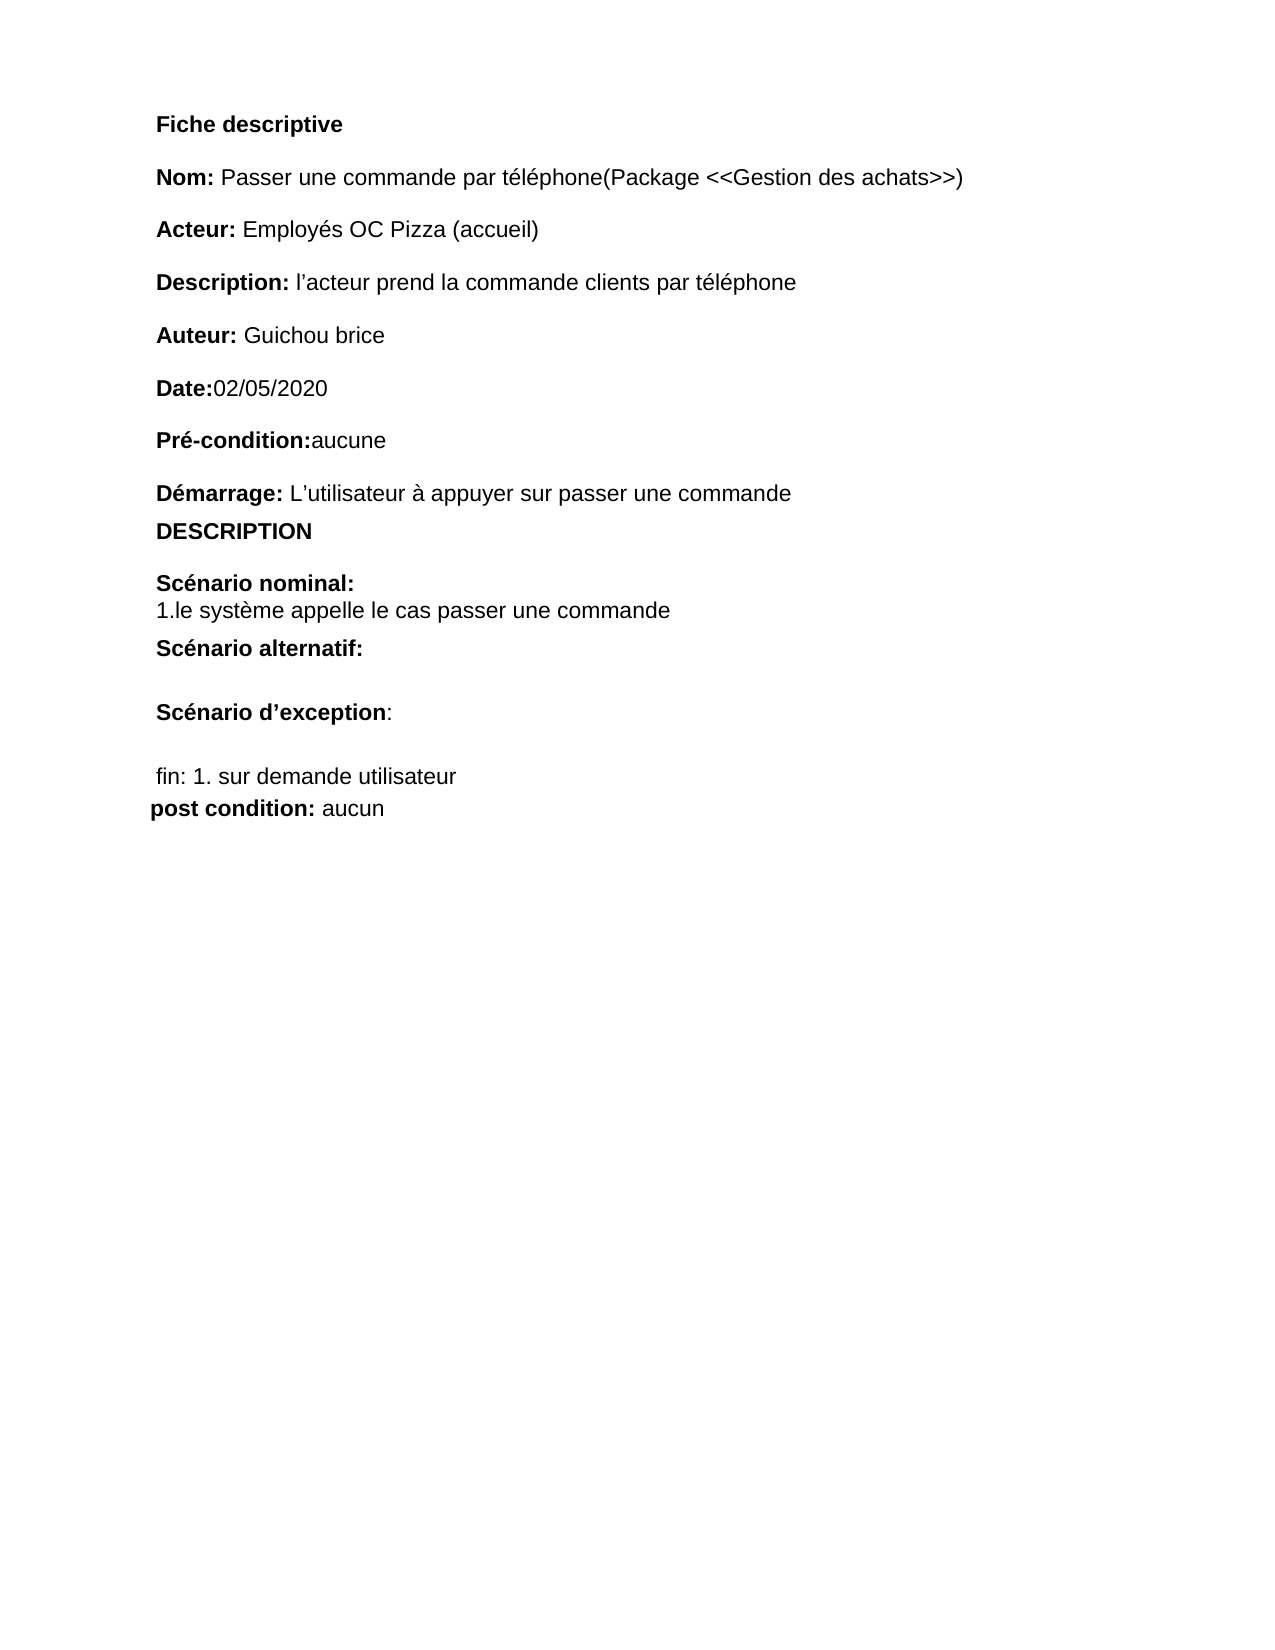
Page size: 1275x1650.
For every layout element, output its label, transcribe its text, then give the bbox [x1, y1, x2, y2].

table_cell DESCRIPTION Scénario nominal: 1.le système appelle le cas passer une commande [150, 512, 1125, 629]
table_cell fin: 1. sur demande utilisateur [150, 757, 1125, 795]
table_header Fiche descriptive Nom: Passer une commande par téléphone(Package <<Gestion des achats>>) Acteur: Employés OC Pizza (accueil) Description: l’acteur prend la commande clients par téléphone Auteur: Guichou brice Date:02/05/2020 Pré-condition:aucune Démarrage: L’utilisateur à appuyer sur passer une commande [150, 105, 1125, 512]
text post condition: aucun [150, 795, 1125, 821]
table_cell Scénario d’exception: [150, 693, 1125, 757]
table_cell Scénario alternatif: [150, 629, 1125, 693]
